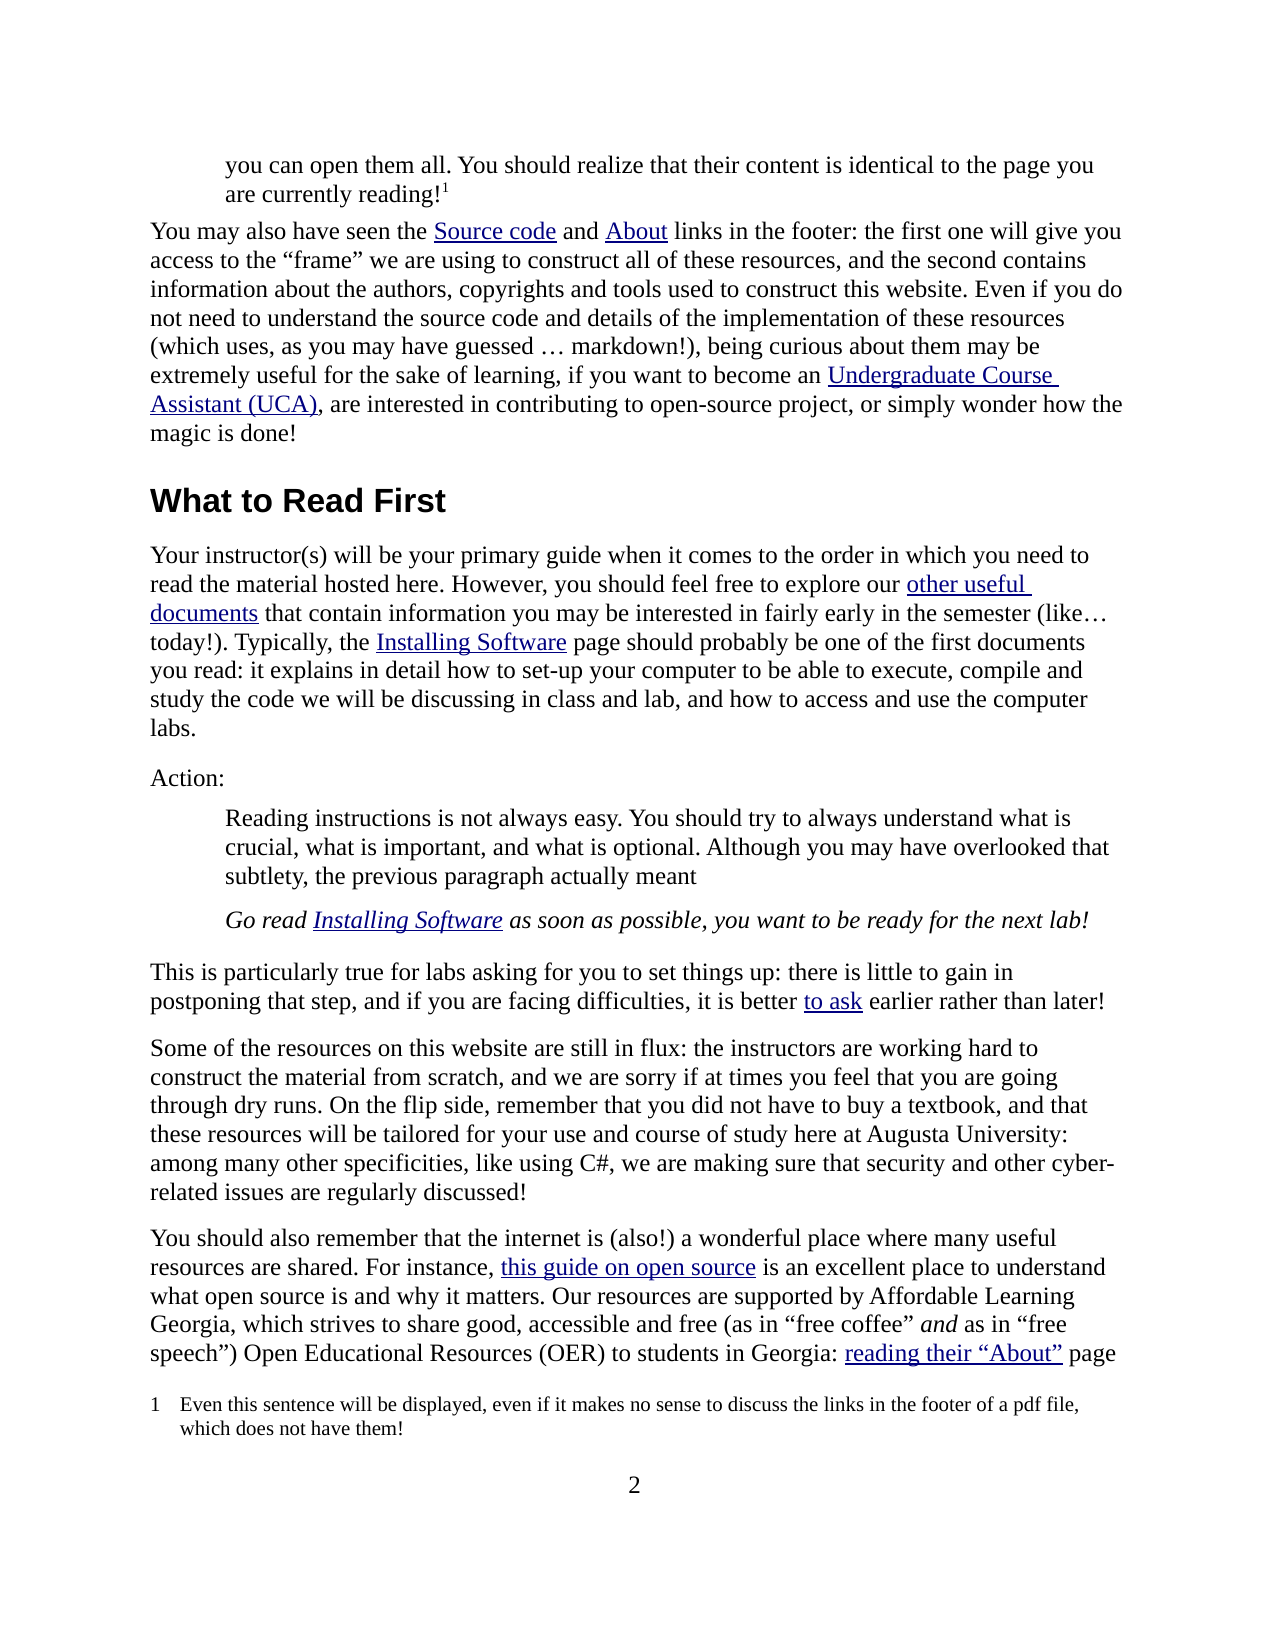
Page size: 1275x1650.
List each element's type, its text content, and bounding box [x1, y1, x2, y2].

text This is particularly true for labs asking for you to set things up: there is little to gain in postponing that step, and if you are facing difficulties, it is better to ask earlier rather than later! [150, 957, 1125, 1015]
text Action: [150, 763, 1125, 791]
text you can open them all. You should realize that their content is identical to the page you are currently reading! [225, 150, 1125, 207]
text Go read Installing Software as soon as possible, you want to be ready for the next lab! [225, 905, 1125, 933]
text Reading instructions is not always easy. You should try to always understand what is crucial, what is important, and what is optional. Although you may have overlooked that subtlety, the previous paragraph actually meant [225, 803, 1125, 890]
text You should also remember that the internet is (also!) a wonderful place where many useful resources are shared. For instance, this guide on open source is an excellent place to understand what open source is and why it matters. Our resources are supported by Affordable Learning Georgia, which strives to share good, accessible and free (as in “free coffee” and as in “free speech”) Open Educational Resources (OER) to students in Georgia: reading their “About” page [150, 1223, 1125, 1367]
text Some of the resources on this website are still in flux: the instructors are working hard to construct the material from scratch, and we are sorry if at times you feel that you are going through dry runs. On the flip side, remember that you did not have to buy a textbook, and that these resources will be tailored for your use and course of study here at Augusta University: among many other specificities, like using C#, we are making sure that security and other cyber-related issues are regularly discussed! [150, 1033, 1125, 1205]
text Even this sentence will be displayed, even if it makes no sense to discuss the links in the footer of a pdf file, which does not have them! [150, 1392, 1125, 1440]
subtitle What to Read First [150, 480, 1125, 519]
text You may also have seen the Source code and About links in the footer: the first one will give you access to the “frame” we are using to construct all of these resources, and the second contains information about the authors, copyrights and tools used to construct this website. Even if you do not need to understand the source code and details of the implementation of these resources (which uses, as you may have guessed … markdown!), being curious about them may be extremely useful for the sake of learning, if you want to become an Undergraduate Course Assistant (UCA), are interested in contributing to open-source project, or simply wonder how the magic is done! [150, 216, 1125, 446]
text Your instructor(s) will be your primary guide when it comes to the order in which you need to read the material hosted here. However, you should feel free to explore our other useful documents that contain information you may be interested in fairly early in the semester (like…today!). Typically, the Installing Software page should probably be one of the first documents you read: it explains in detail how to set-up your computer to be able to execute, compile and study the code we will be discussing in class and lab, and how to access and use the computer labs. [150, 541, 1125, 742]
